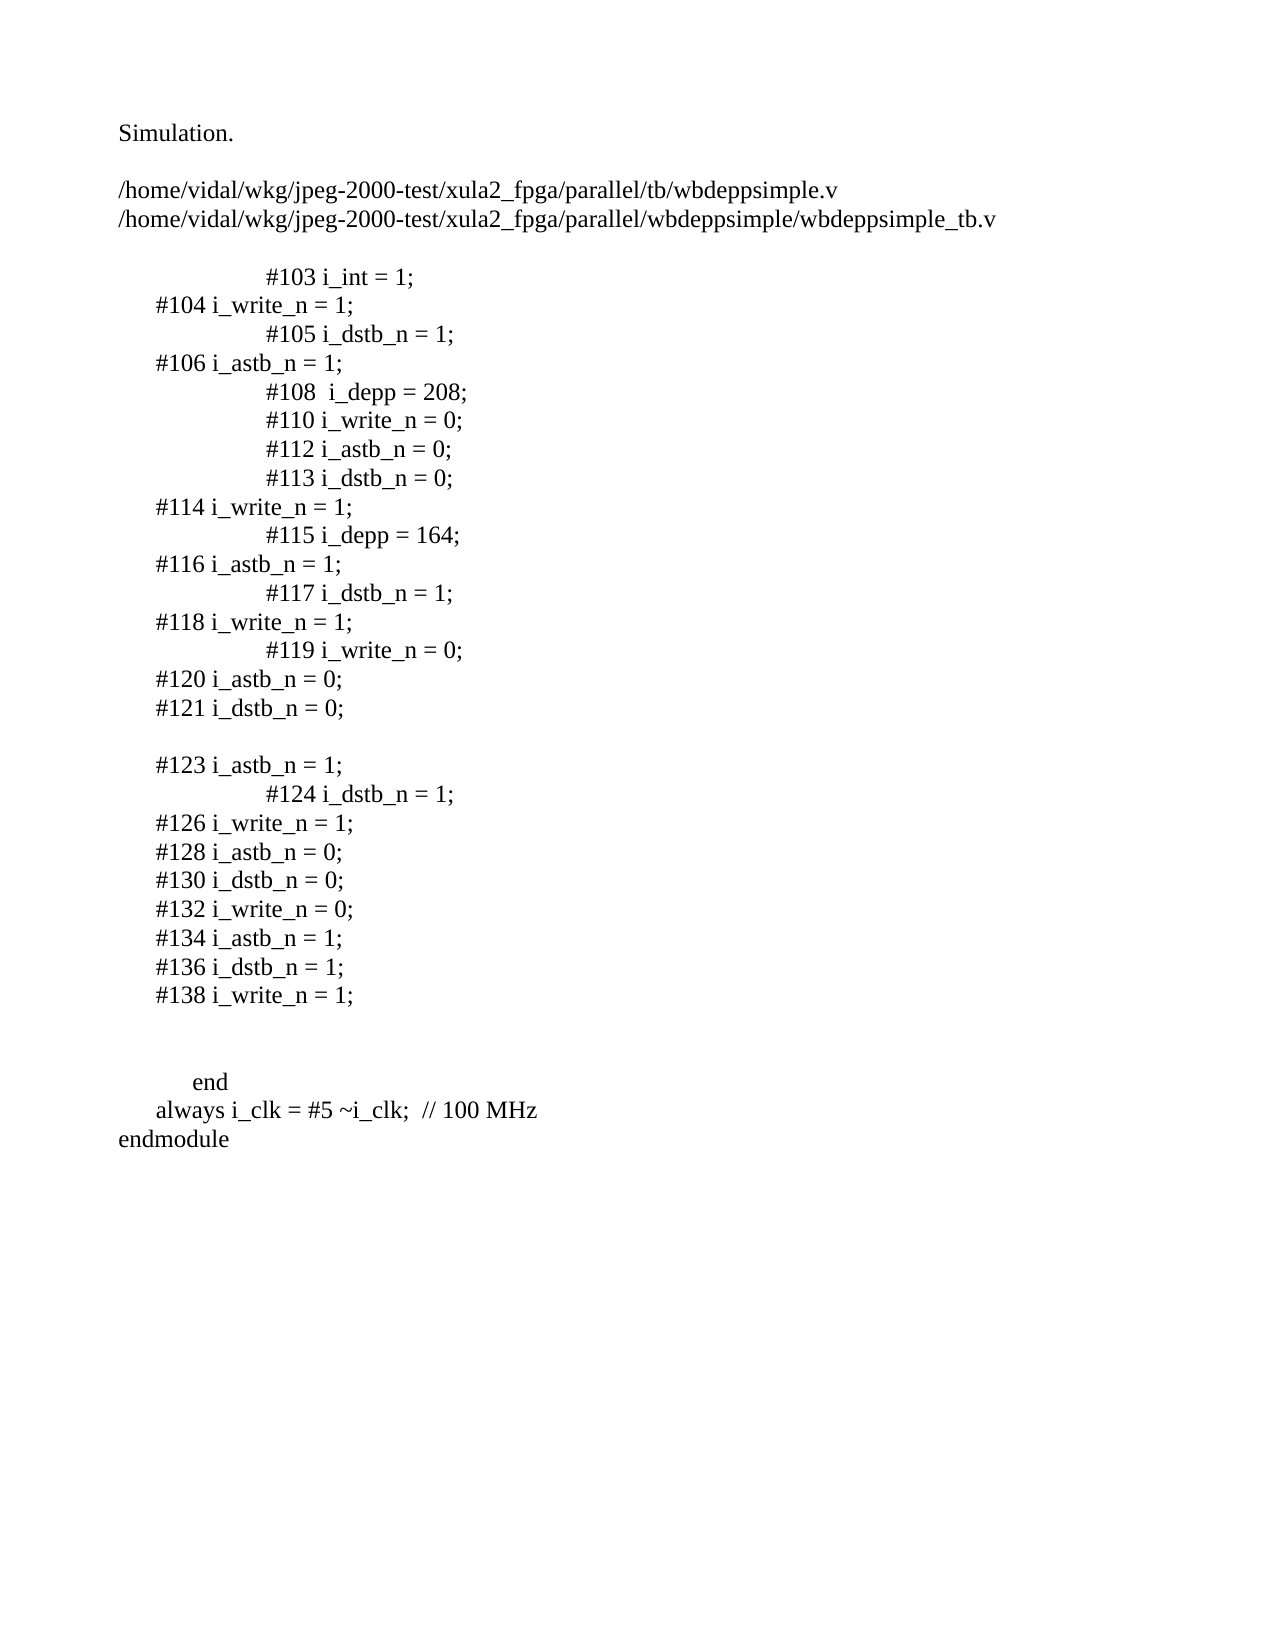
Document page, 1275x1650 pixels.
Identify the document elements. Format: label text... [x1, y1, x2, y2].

text always i_clk = #5 ~i_clk; // 100 MHz [118, 1096, 1157, 1124]
text #103 i_int = 1; [118, 262, 1157, 291]
text #117 i_dstb_n = 1; [118, 578, 1157, 607]
text #124 i_dstb_n = 1; [118, 779, 1157, 808]
text #128 i_astb_n = 0; [118, 837, 1157, 866]
text #106 i_astb_n = 1; [118, 348, 1157, 377]
text endmodule [118, 1124, 1157, 1153]
text #105 i_dstb_n = 1; [118, 319, 1157, 348]
text Simulation. [118, 118, 1157, 147]
text #138 i_write_n = 1; [118, 981, 1157, 1009]
text #110 i_write_n = 0; [118, 406, 1157, 434]
text #118 i_write_n = 1; [118, 607, 1157, 636]
text #130 i_dstb_n = 0; [118, 866, 1157, 894]
text #134 i_astb_n = 1; [118, 923, 1157, 952]
text #112 i_astb_n = 0; [118, 434, 1157, 463]
text #120 i_astb_n = 0; [118, 664, 1157, 693]
text end [118, 1067, 1157, 1096]
text #119 i_write_n = 0; [118, 636, 1157, 664]
text #113 i_dstb_n = 0; [118, 463, 1157, 492]
text #115 i_depp = 164; [118, 521, 1157, 549]
text #114 i_write_n = 1; [118, 492, 1157, 521]
text #132 i_write_n = 0; [118, 894, 1157, 923]
text #121 i_dstb_n = 0; [118, 693, 1157, 722]
text #104 i_write_n = 1; [118, 291, 1157, 319]
text #126 i_write_n = 1; [118, 808, 1157, 837]
text #116 i_astb_n = 1; [118, 549, 1157, 578]
text /home/vidal/wkg/jpeg-2000-test/xula2_fpga/parallel/tb/wbdeppsimple.v [118, 176, 1157, 204]
text #136 i_dstb_n = 1; [118, 952, 1157, 981]
text #123 i_astb_n = 1; [118, 751, 1157, 779]
text /home/vidal/wkg/jpeg-2000-test/xula2_fpga/parallel/wbdeppsimple/wbdeppsimple_tb.v [118, 204, 1157, 233]
text #108 i_depp = 208; [118, 377, 1157, 406]
